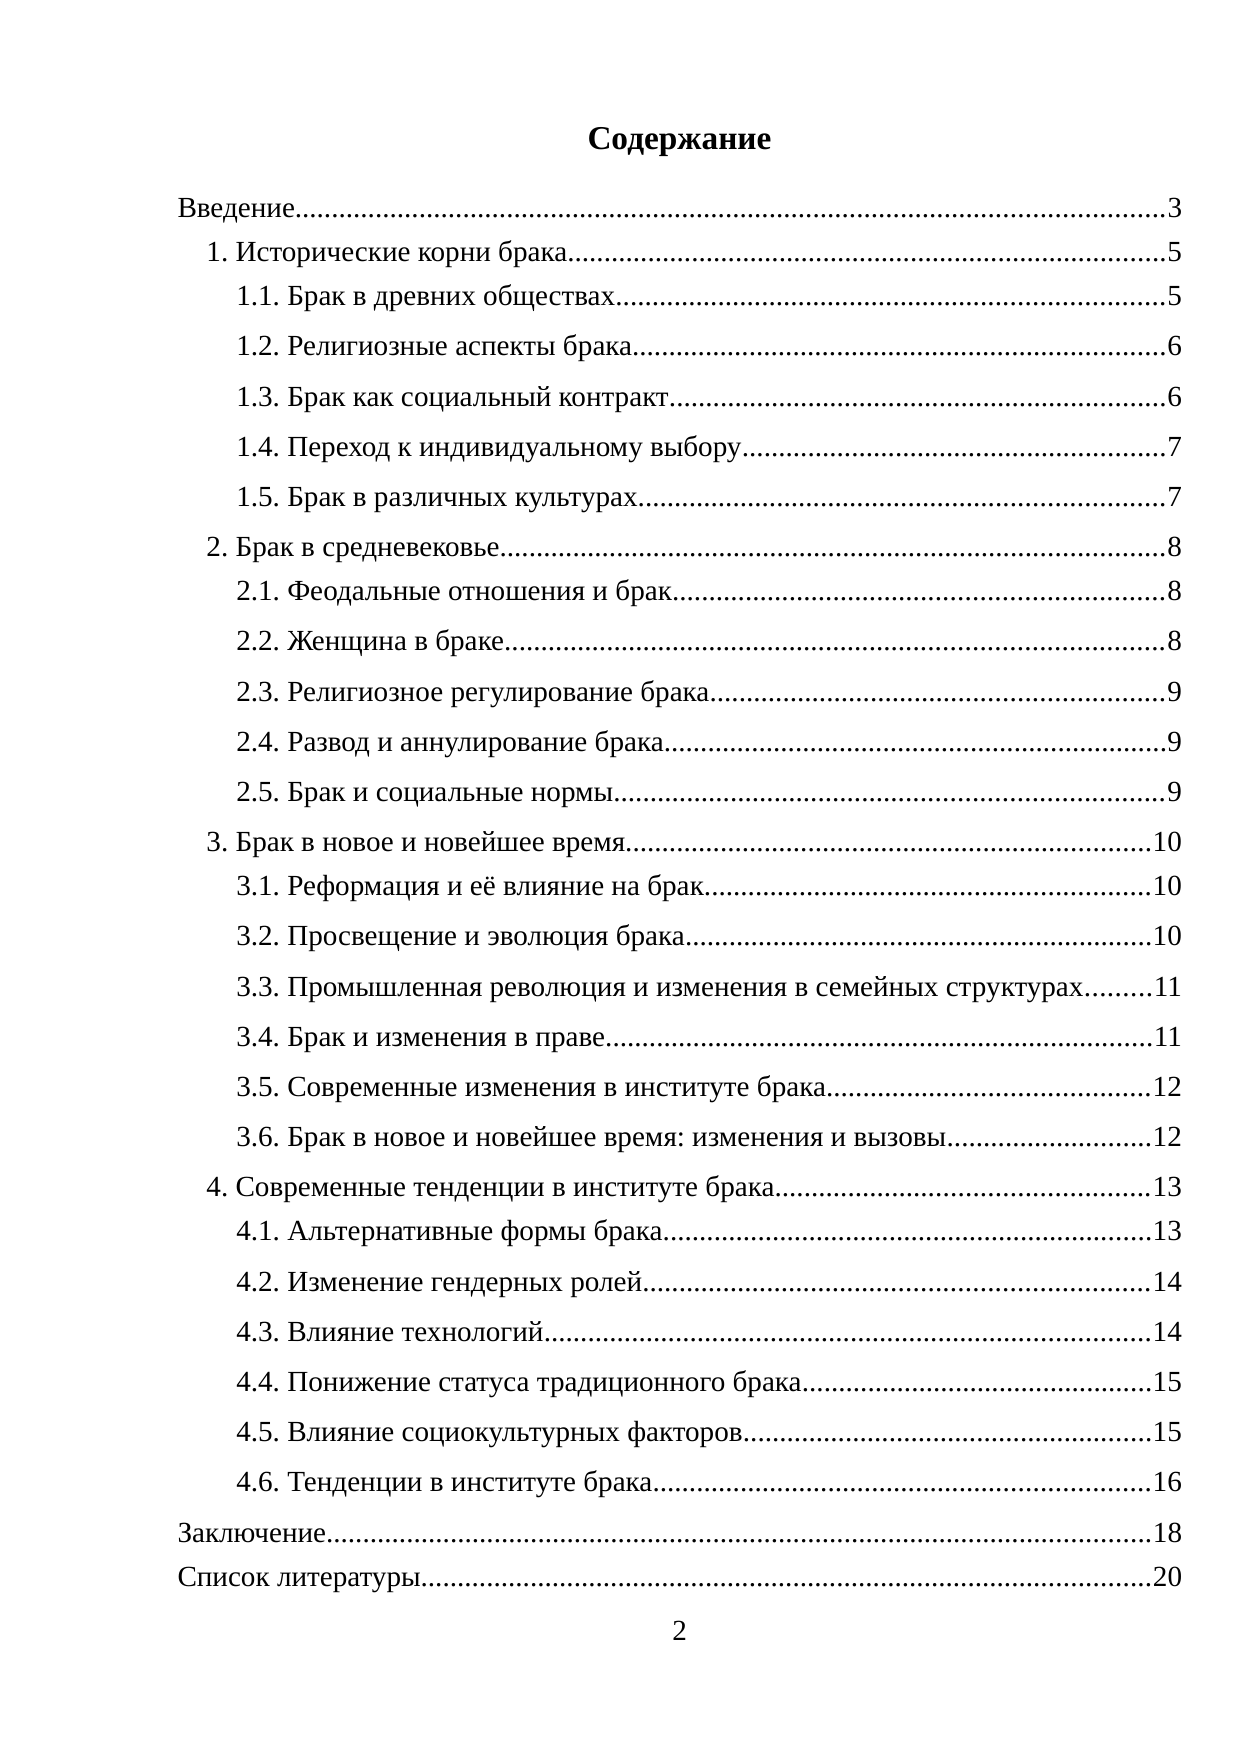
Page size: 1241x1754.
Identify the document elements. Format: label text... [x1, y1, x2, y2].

text 4.4. Понижение статуса традиционного брака 15 [236, 1364, 1182, 1398]
text 2.2. Женщина в браке 8 [236, 623, 1182, 657]
text 4.6. Тенденции в институте брака 16 [236, 1464, 1182, 1498]
text 1.4. Переход к индивидуальному выбору 7 [236, 429, 1182, 462]
text 1.3. Брак как социальный контракт 6 [236, 379, 1182, 412]
text 2.5. Брак и социальные нормы 9 [236, 774, 1182, 808]
text 2.1. Феодальные отношения и брак 8 [236, 573, 1182, 607]
text 3. Брак в новое и новейшее время 10 [206, 824, 1182, 858]
text Содержание [177, 118, 1182, 157]
text 2.4. Развод и аннулирование брака 9 [236, 724, 1182, 757]
text 4. Современные тенденции в институте брака 13 [206, 1169, 1182, 1203]
text 1.2. Религиозные аспекты брака 6 [236, 328, 1182, 362]
text 4.5. Влияние социокультурных факторов 15 [236, 1414, 1182, 1448]
text 3.1. Реформация и её влияние на брак 10 [236, 868, 1182, 902]
text 4.2. Изменение гендерных ролей 14 [236, 1264, 1182, 1297]
text 3.5. Современные изменения в институте брака 12 [236, 1069, 1182, 1103]
text 1.1. Брак в древних обществах 5 [236, 278, 1182, 312]
text 1.5. Брак в различных культурах 7 [236, 479, 1182, 513]
text 2. Брак в средневековье 8 [206, 529, 1182, 563]
text Список литературы 20 [177, 1559, 1182, 1592]
text 4.1. Альтернативные формы брака 13 [236, 1213, 1182, 1247]
text 3.4. Брак и изменения в праве 11 [236, 1019, 1182, 1052]
text 2.3. Религиозное регулирование брака 9 [236, 674, 1182, 707]
text 3.2. Просвещение и эволюция брака 10 [236, 918, 1182, 952]
text Заключение 18 [177, 1515, 1182, 1548]
text 4.3. Влияние технологий 14 [236, 1314, 1182, 1347]
text 3.3. Промышленная революция и изменения в семейных структурах 11 [236, 969, 1182, 1002]
text 1. Исторические корни брака 5 [206, 234, 1182, 268]
text 3.6. Брак в новое и новейшее время: изменения и вызовы 12 [236, 1119, 1182, 1153]
text Введение 3 [177, 190, 1182, 224]
